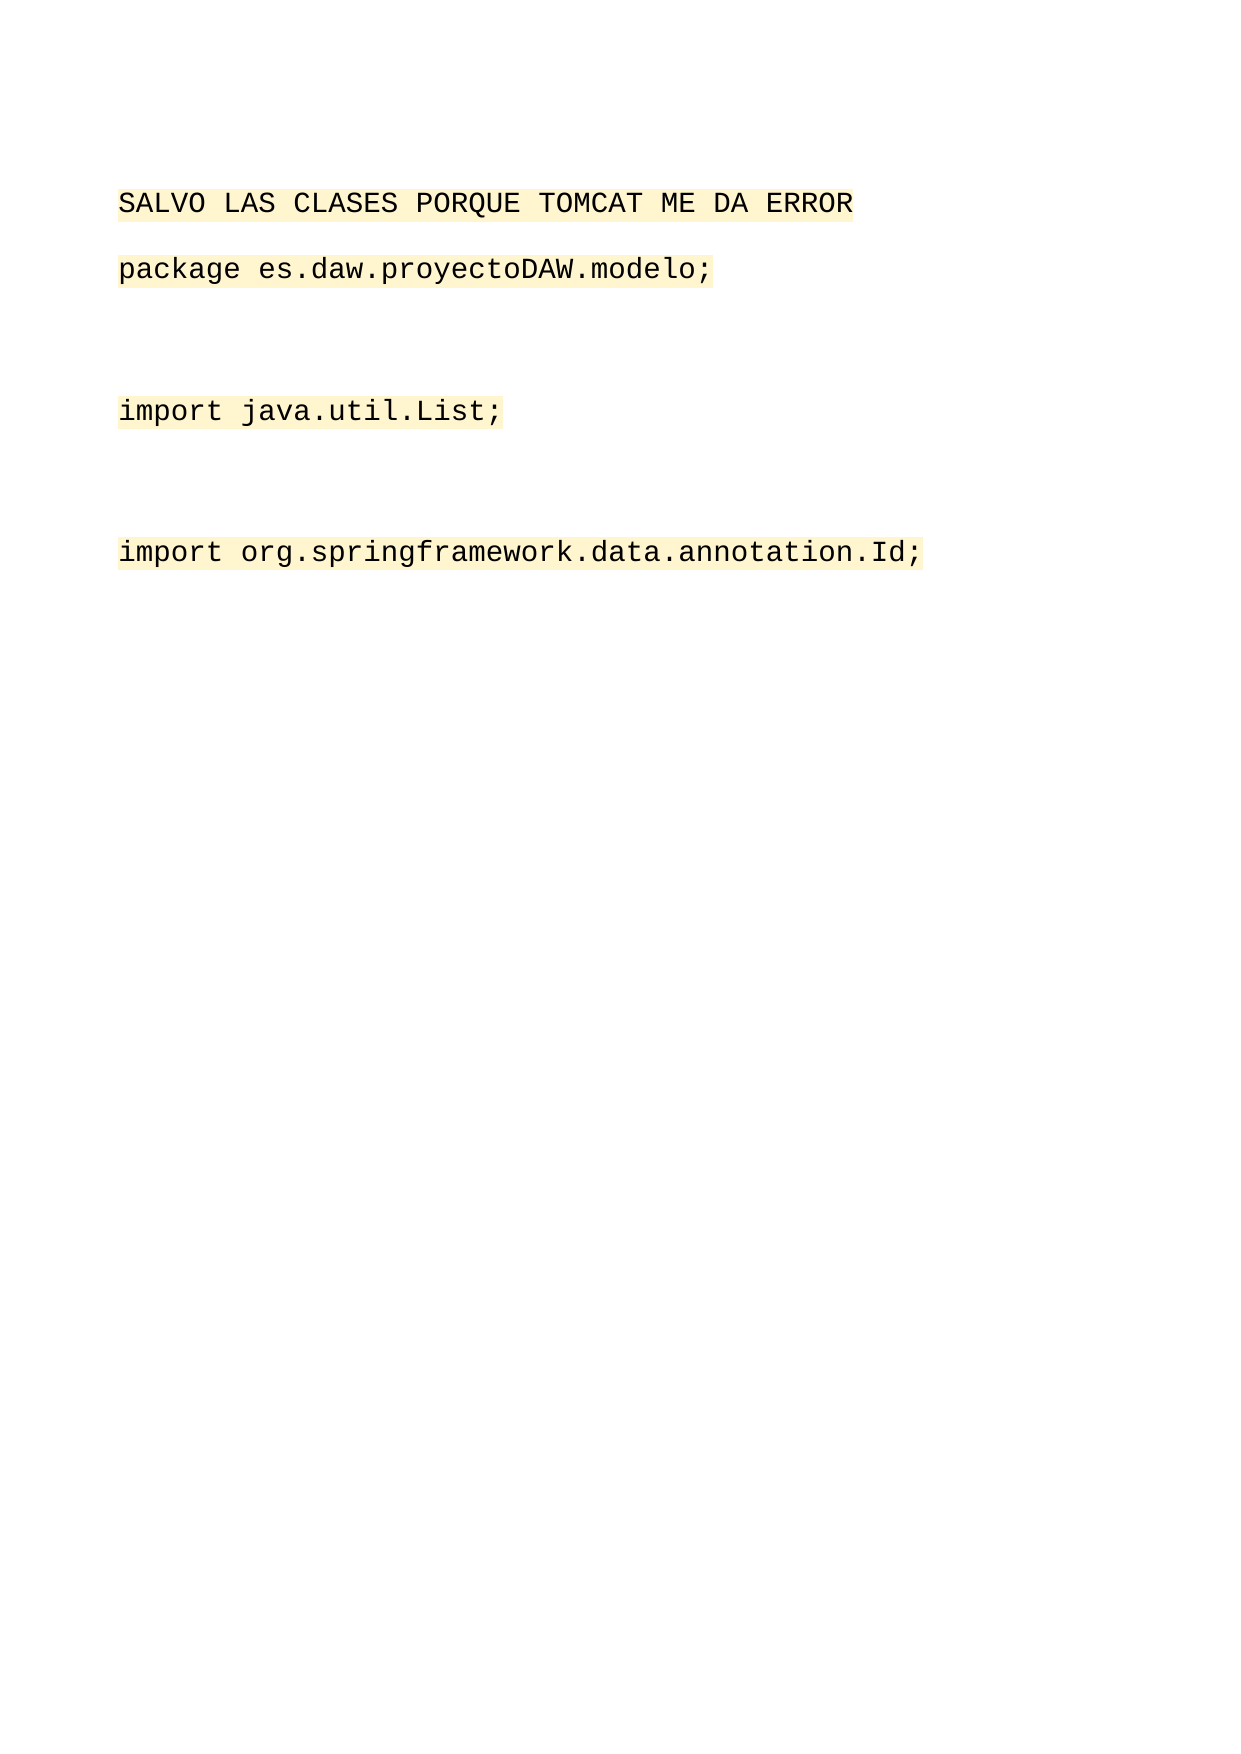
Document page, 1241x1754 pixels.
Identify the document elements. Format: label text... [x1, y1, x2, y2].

text import org.springframework.data.annotation.Id; [923, 537, 1122, 570]
text import java.util.List; [503, 396, 1122, 429]
text SALVO LAS CLASES PORQUE TOMCAT ME DA ERROR package es.daw.proyectoDAW.modelo; [118, 189, 1122, 288]
